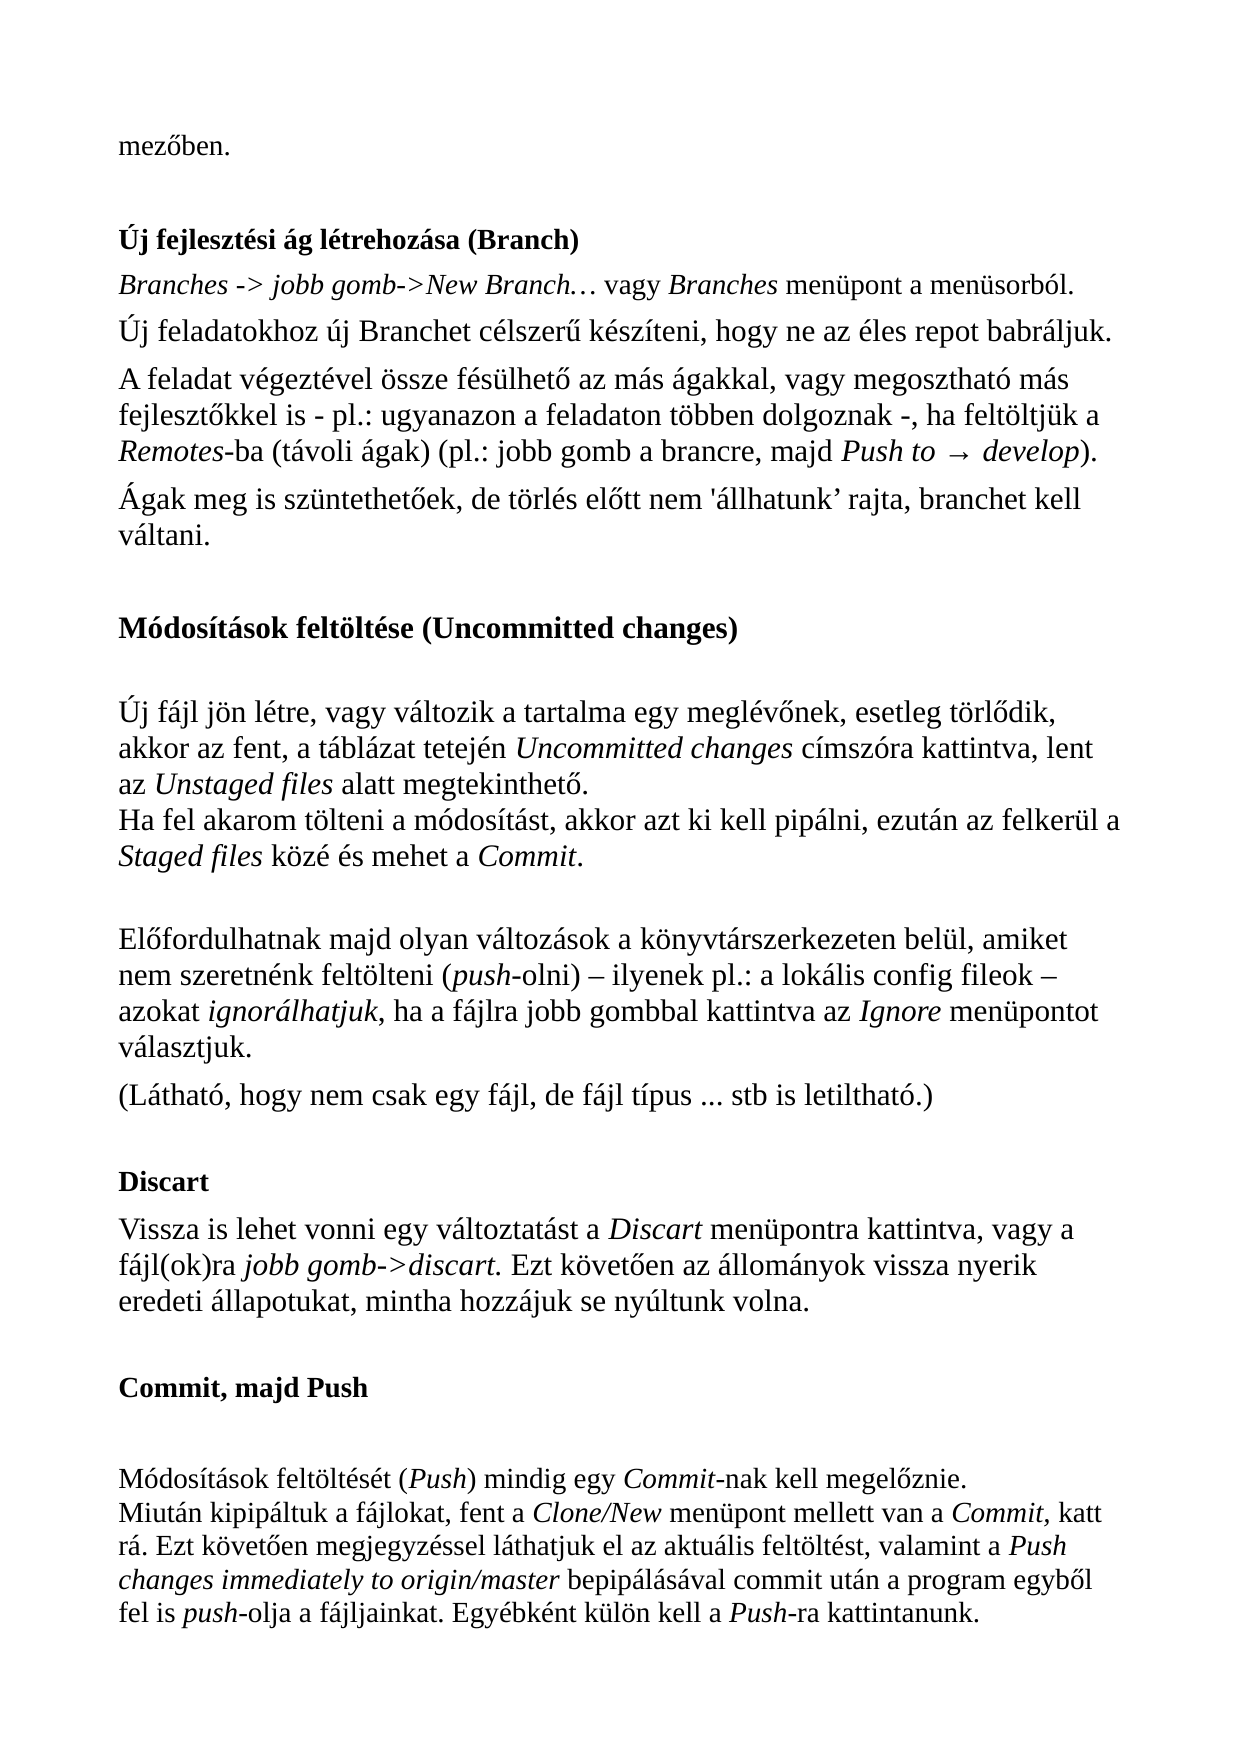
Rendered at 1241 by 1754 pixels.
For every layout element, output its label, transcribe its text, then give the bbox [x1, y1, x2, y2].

text Új feladatokhoz új Branchet célszerű készíteni, hogy ne az éles repot babráljuk. [118, 313, 1122, 348]
text Branches -> jobb gomb->New Branch… vagy Branches menüpont a menüsorból. [118, 267, 1122, 301]
text Módosítások feltöltése (Uncommitted changes) [118, 609, 1122, 681]
text Ágak meg is szüntethetőek, de törlés előtt nem 'állhatunk’ rajta, branchet kell váltani. [118, 480, 1122, 552]
text mezőben. [118, 128, 1122, 162]
text Discart [118, 1164, 1122, 1198]
text Előfordulhatnak majd olyan változások a könyvtárszerkezeten belül, amiket nem szeretnénk feltölteni (push-olni) – ilyenek pl.: a lokális config fileok – azokat ignorálhatjuk, ha a fájlra jobb gombbal kattintva az Ignore menüpontot választjuk. [118, 884, 1122, 1064]
text Módosítások feltöltését (Push) mindig egy Commit-nak kell megelőznie. Miután kipipáltuk a fájlokat, fent a Clone/New menüpont mellett van a Commit, katt rá. Ezt követően megjegyzéssel láthatjuk el az aktuális feltöltést, valamint a Push changes immediately to origin/master bepipálásával commit után a program egyből fel is push-olja a fájljainkat. Egyébként külön kell a Push-ra kattintanunk. [118, 1461, 1122, 1629]
text Vissza is lehet vonni egy változtatást a Discart menüpontra kattintva, vagy a fájl(ok)ra jobb gomb->discart. Ezt követően az állományok vissza nyerik eredeti állapotukat, mintha hozzájuk se nyúltunk volna. [118, 1210, 1122, 1318]
text Commit, majd Push [118, 1370, 1122, 1404]
text Új fájl jön létre, vagy változik a tartalma egy meglévőnek, esetleg törlődik, akkor az fent, a táblázat tetején Uncommitted changes címszóra kattintva, lent az Unstaged files alatt megtekinthető. Ha fel akarom tölteni a módosítást, akkor azt ki kell pipálni, ezután az felkerül a Staged files közé és mehet a Commit. [118, 693, 1122, 873]
text (Látható, hogy nem csak egy fájl, de fájl típus ... stb is letiltható.) [118, 1076, 1122, 1112]
text Új fejlesztési ág létrehozása (Branch) [118, 222, 1122, 255]
text A feladat végeztével össze fésülhető az más ágakkal, vagy megosztható más fejlesztőkkel is - pl.: ugyanazon a feladaton többen dolgoznak -, ha feltöltjük a Remotes-ba (távoli ágak) (pl.: jobb gomb a brancre, majd Push to → develop). [118, 360, 1122, 468]
